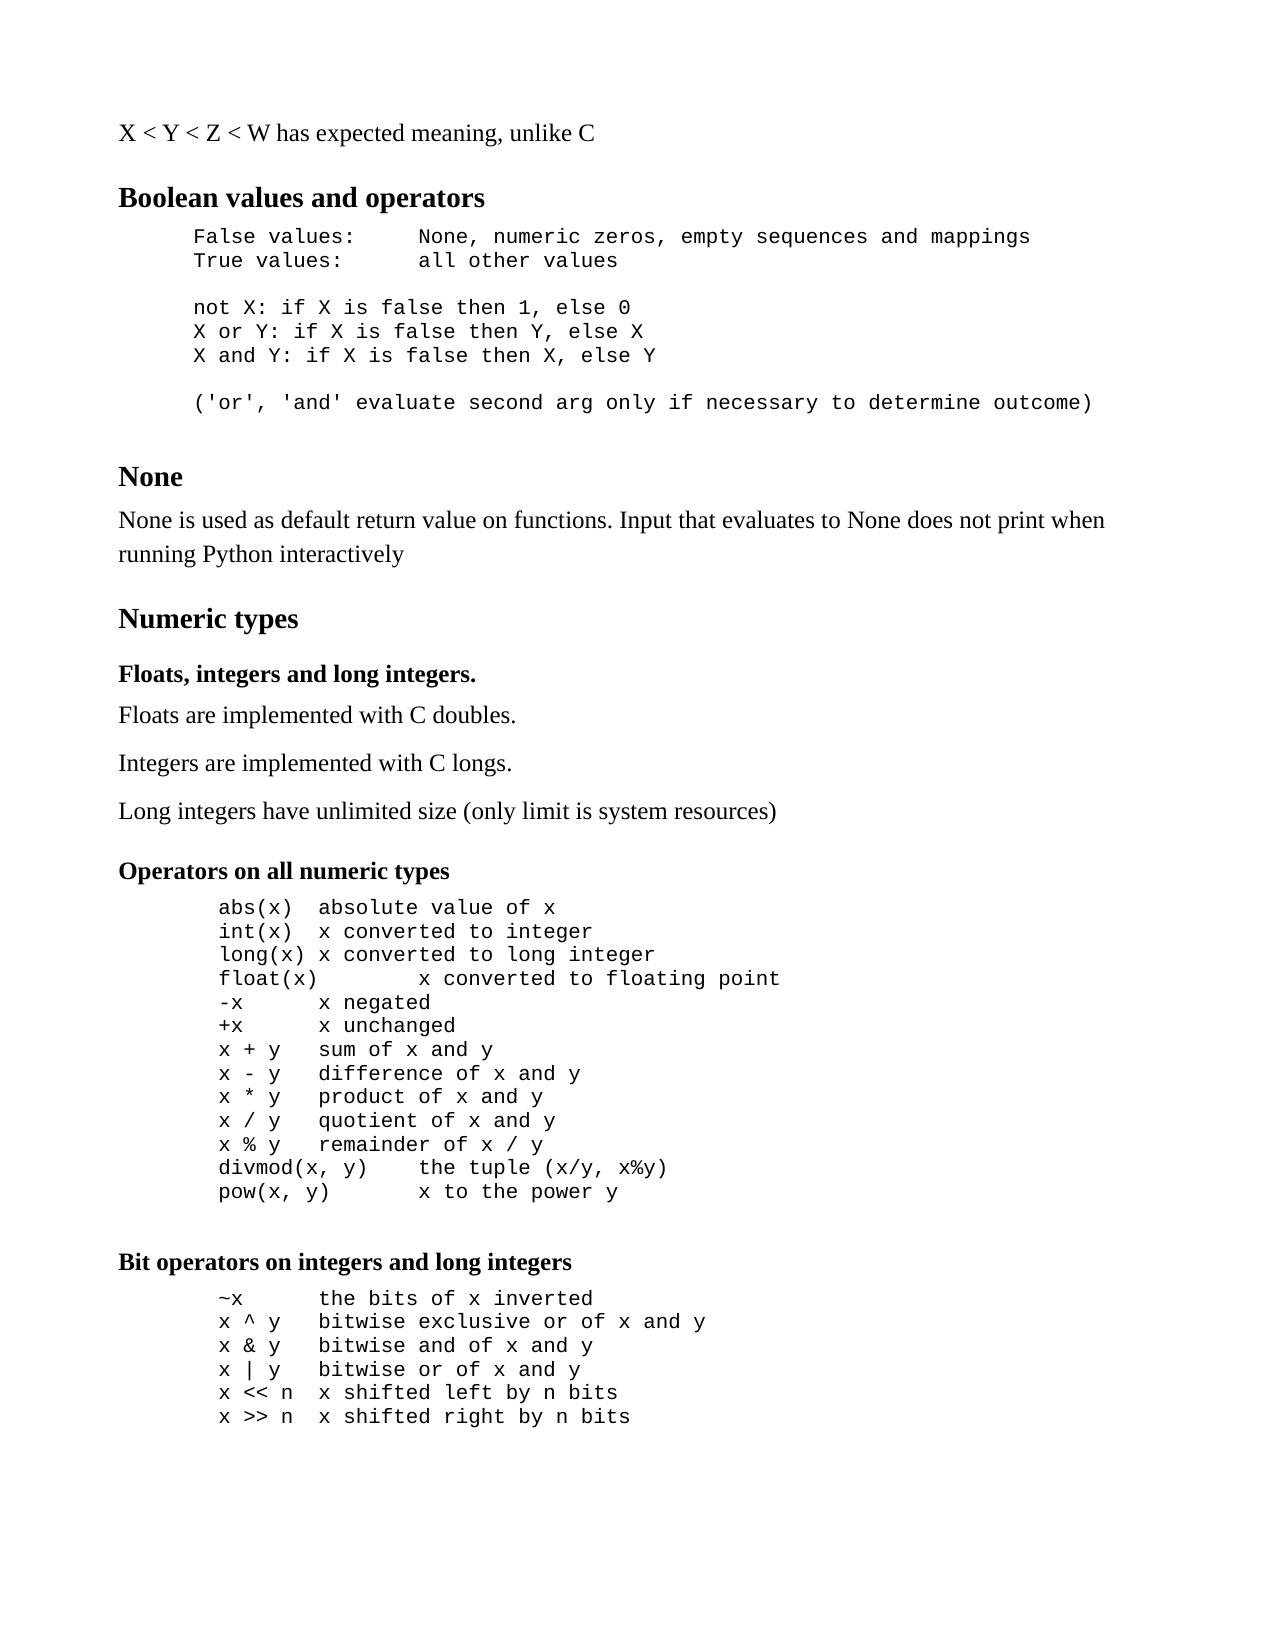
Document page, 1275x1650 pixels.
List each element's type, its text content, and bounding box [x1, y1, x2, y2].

text x - y difference of x and y [118, 1063, 1157, 1086]
text True values: all other values [118, 250, 1157, 274]
text int(x) x converted to integer [118, 921, 1157, 944]
text x << n x shifted left by n bits [118, 1382, 1157, 1406]
subtitle None [118, 459, 1157, 493]
text False values: None, numeric zeros, empty sequences and mappings [118, 226, 1157, 250]
subtitle Operators on all numeric types [118, 856, 1157, 885]
text long(x) x converted to long integer [118, 944, 1157, 968]
text -x x negated [118, 992, 1157, 1015]
subtitle Boolean values and operators [118, 180, 1157, 214]
text x >> n x shifted right by n bits [118, 1406, 1157, 1430]
subtitle Floats, integers and long integers. [118, 659, 1157, 688]
text +x x unchanged [118, 1015, 1157, 1039]
text not X: if X is false then 1, else 0 [118, 297, 1157, 321]
text pow(x, y) x to the power y [118, 1181, 1157, 1204]
text X and Y: if X is false then X, else Y [118, 344, 1157, 368]
subtitle Numeric types [118, 601, 1157, 634]
text ~x the bits of x inverted [118, 1288, 1157, 1311]
text abs(x) absolute value of x [118, 897, 1157, 921]
text Long integers have unlimited size (only limit is system resources) [118, 796, 1157, 824]
text divmod(x, y) the tuple (x/y, x%y) [118, 1157, 1157, 1181]
text x & y bitwise and of x and y [118, 1335, 1157, 1359]
text float(x) x converted to floating point [118, 968, 1157, 992]
text x ^ y bitwise exclusive or of x and y [118, 1311, 1157, 1335]
text X < Y < Z < W has expected meaning, unlike C [118, 118, 1157, 147]
text ('or', 'and' evaluate second arg only if necessary to determine outcome) [118, 392, 1157, 416]
subtitle Bit operators on integers and long integers [118, 1247, 1157, 1275]
text Floats are implemented with C doubles. [118, 701, 1157, 729]
text x | y bitwise or of x and y [118, 1359, 1157, 1382]
text Integers are implemented with C longs. [118, 748, 1157, 777]
text x / y quotient of x and y [118, 1110, 1157, 1134]
text X or Y: if X is false then Y, else X [118, 321, 1157, 344]
text x % y remainder of x / y [118, 1134, 1157, 1157]
text x + y sum of x and y [118, 1039, 1157, 1063]
text x * y product of x and y [118, 1086, 1157, 1110]
text None is used as default return value on functions. Input that evaluates to None does not print when running Python interactively [118, 506, 1157, 567]
